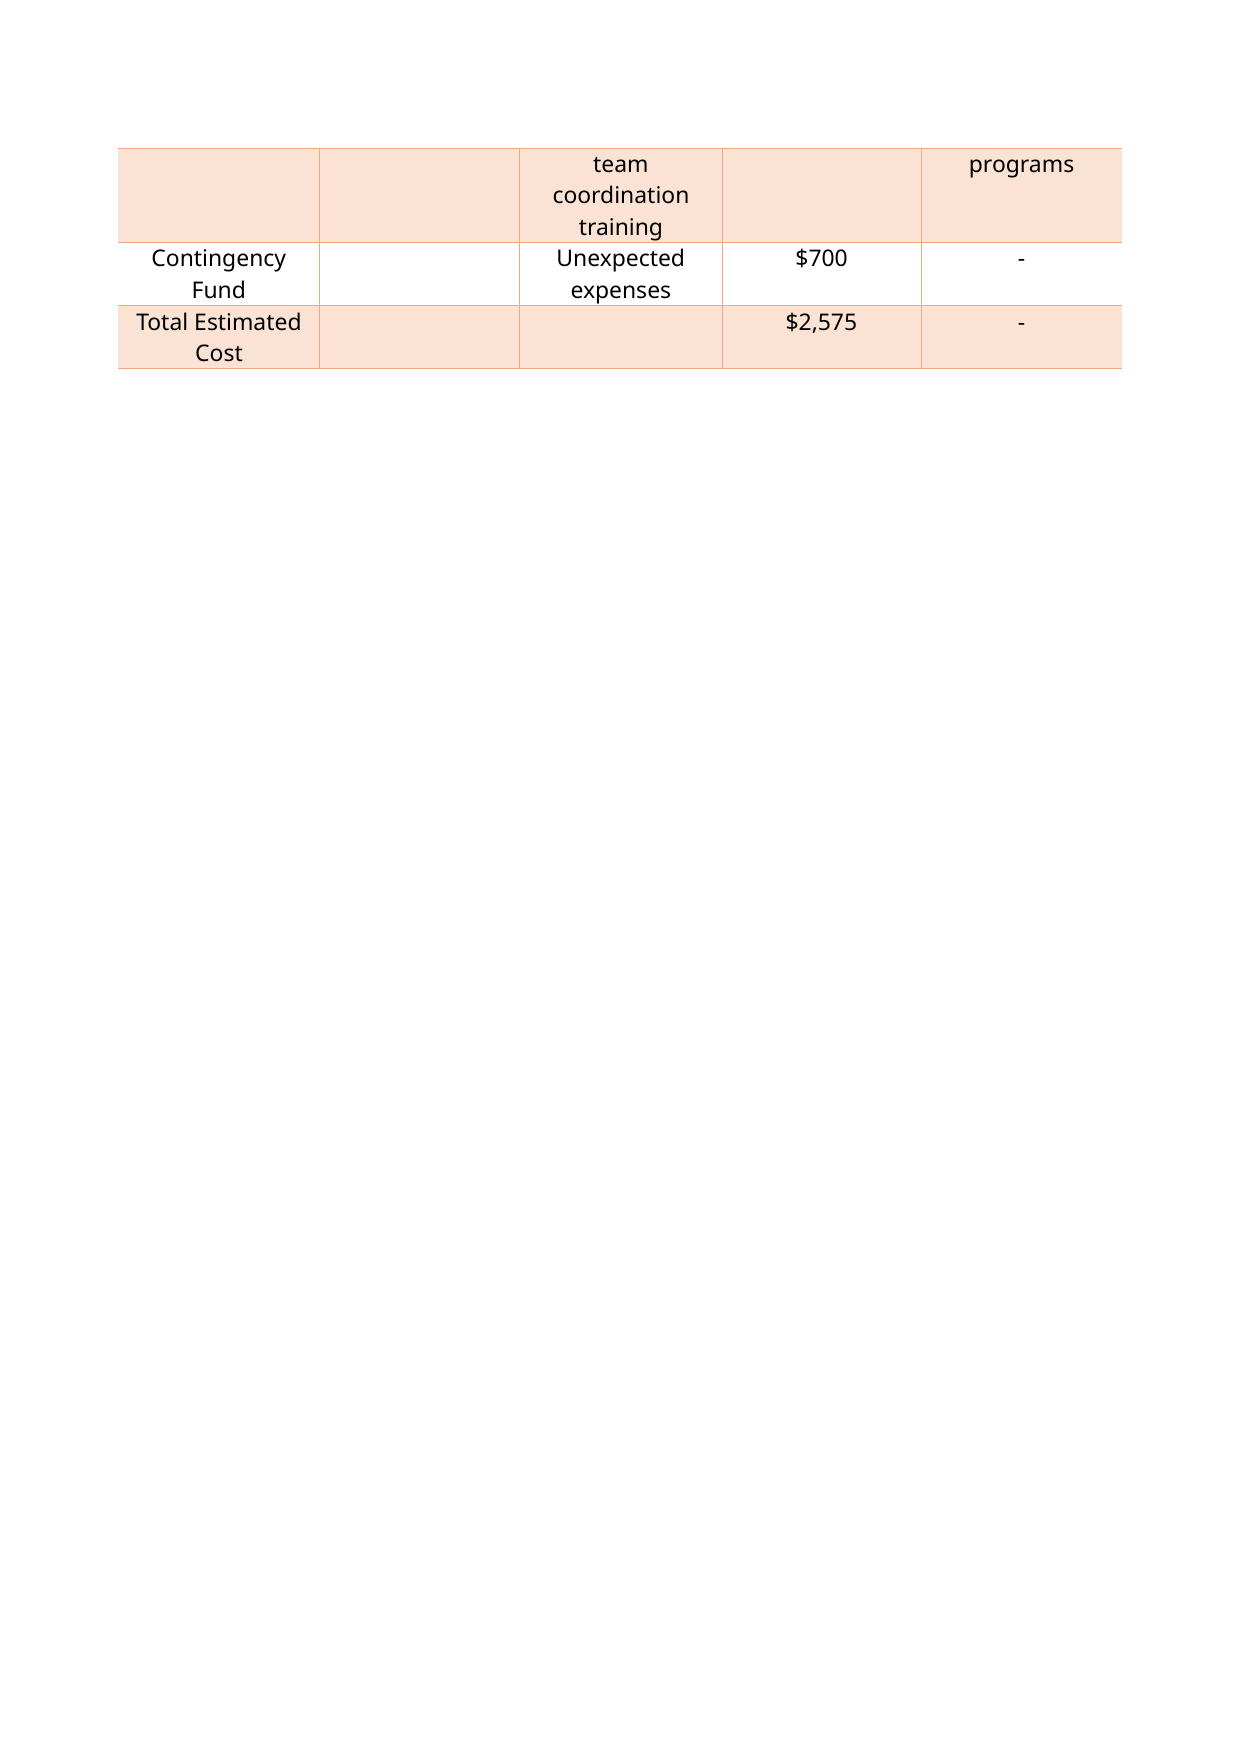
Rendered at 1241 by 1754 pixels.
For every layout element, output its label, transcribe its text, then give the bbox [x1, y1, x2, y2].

table_cell - [922, 306, 1122, 368]
table_cell [118, 149, 319, 242]
table_cell [723, 149, 921, 242]
table_cell team coordination training [520, 149, 722, 242]
table_cell - [922, 243, 1122, 305]
table_cell [320, 149, 519, 242]
table_cell Unexpected expenses [520, 243, 722, 305]
table_cell [520, 306, 722, 368]
table_cell $2,575 [723, 306, 921, 368]
table_cell [320, 306, 519, 368]
table_cell Contingency Fund [118, 243, 319, 305]
table_cell $700 [723, 243, 921, 305]
table_cell [320, 243, 519, 305]
table_cell programs [922, 149, 1122, 242]
table_cell Total Estimated Cost [118, 306, 319, 368]
